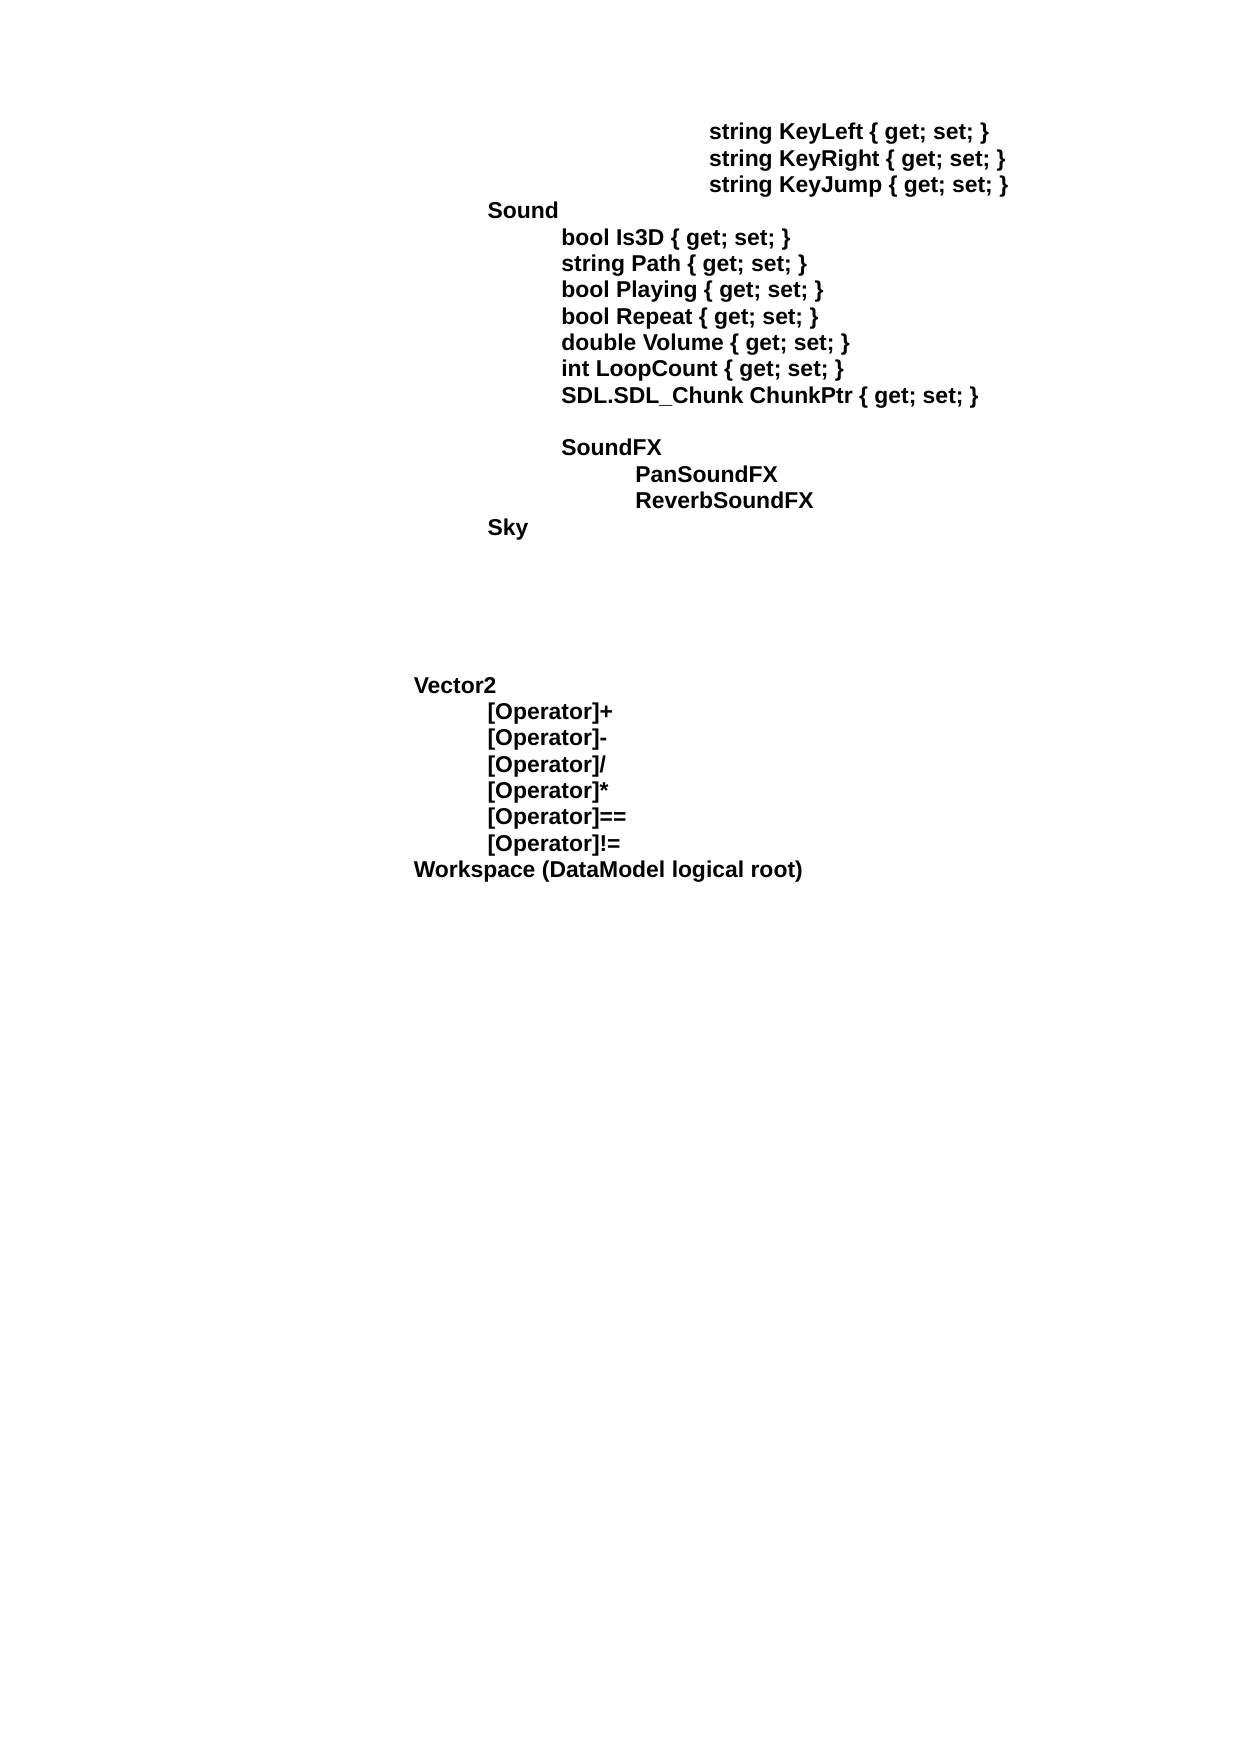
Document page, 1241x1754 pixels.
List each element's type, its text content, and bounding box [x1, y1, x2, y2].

text [Operator]+ [118, 698, 1122, 724]
text string KeyLeft { get; set; } [118, 118, 1122, 144]
text Sound [118, 197, 1122, 223]
text SoundFX [118, 434, 1122, 461]
text [Operator]== [118, 803, 1122, 830]
text Workspace (DataModel logical root) [118, 856, 1122, 909]
text bool Playing { get; set; } [118, 276, 1122, 303]
text [Operator]- [118, 724, 1122, 751]
text string KeyRight { get; set; } [118, 144, 1122, 171]
text double Volume { get; set; } [118, 329, 1122, 355]
text int LoopCount { get; set; } [118, 355, 1122, 382]
text Sky [118, 513, 1122, 540]
text PanSoundFX [118, 461, 1122, 487]
text [Operator]* [118, 777, 1122, 803]
text bool Is3D { get; set; } string Path { get; set; } [118, 223, 1122, 276]
text bool Repeat { get; set; } [118, 303, 1122, 329]
text ReverbSoundFX [118, 487, 1122, 513]
text [Operator]/ [118, 751, 1122, 777]
text string KeyJump { get; set; } [118, 171, 1122, 197]
text Vector2 [118, 672, 1122, 698]
text [Operator]!= [118, 830, 1122, 856]
text SDL.SDL_Chunk ChunkPtr { get; set; } [118, 382, 1122, 408]
